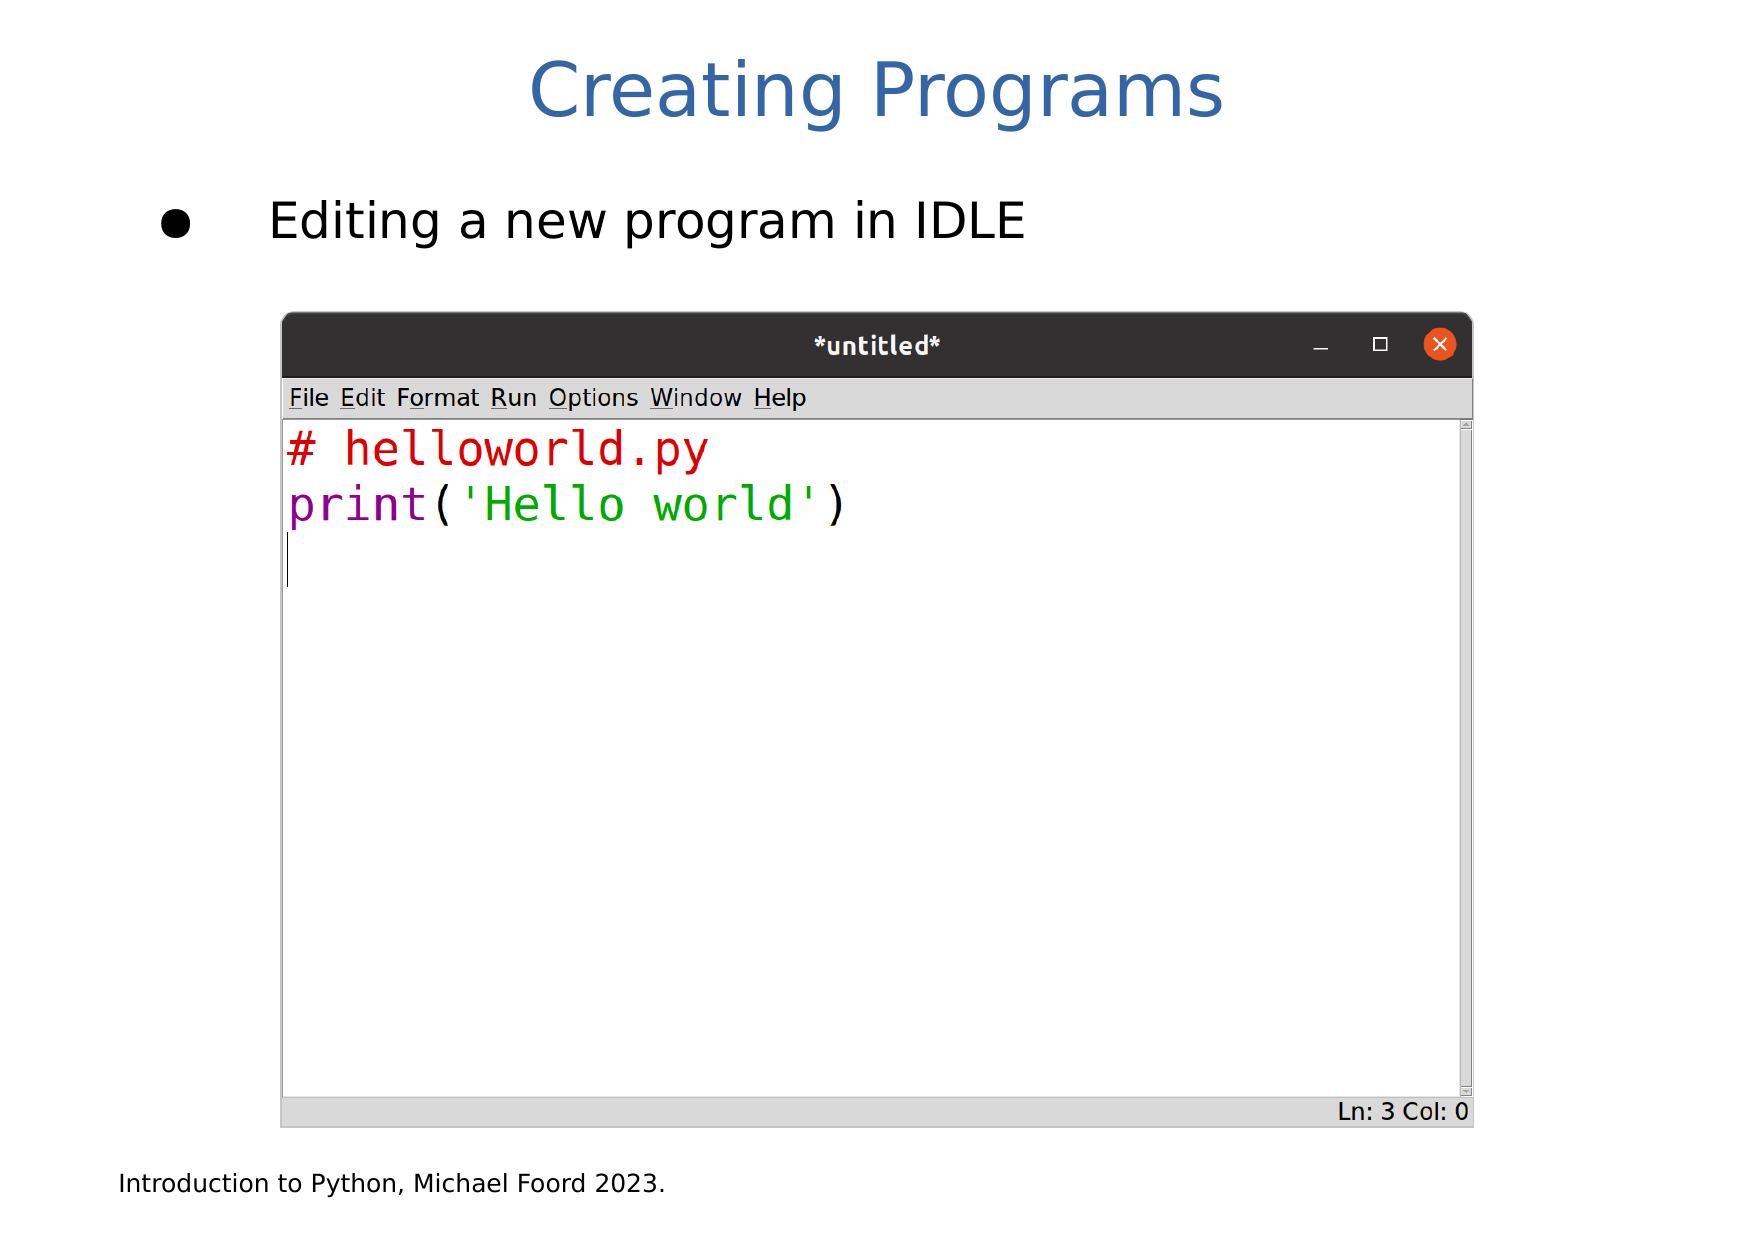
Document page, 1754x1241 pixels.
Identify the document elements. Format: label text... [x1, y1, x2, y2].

picture [264, 298, 1490, 1143]
list Editing a new program in IDLE [156, 192, 1636, 251]
subtitle Creating Programs [118, 47, 1636, 134]
